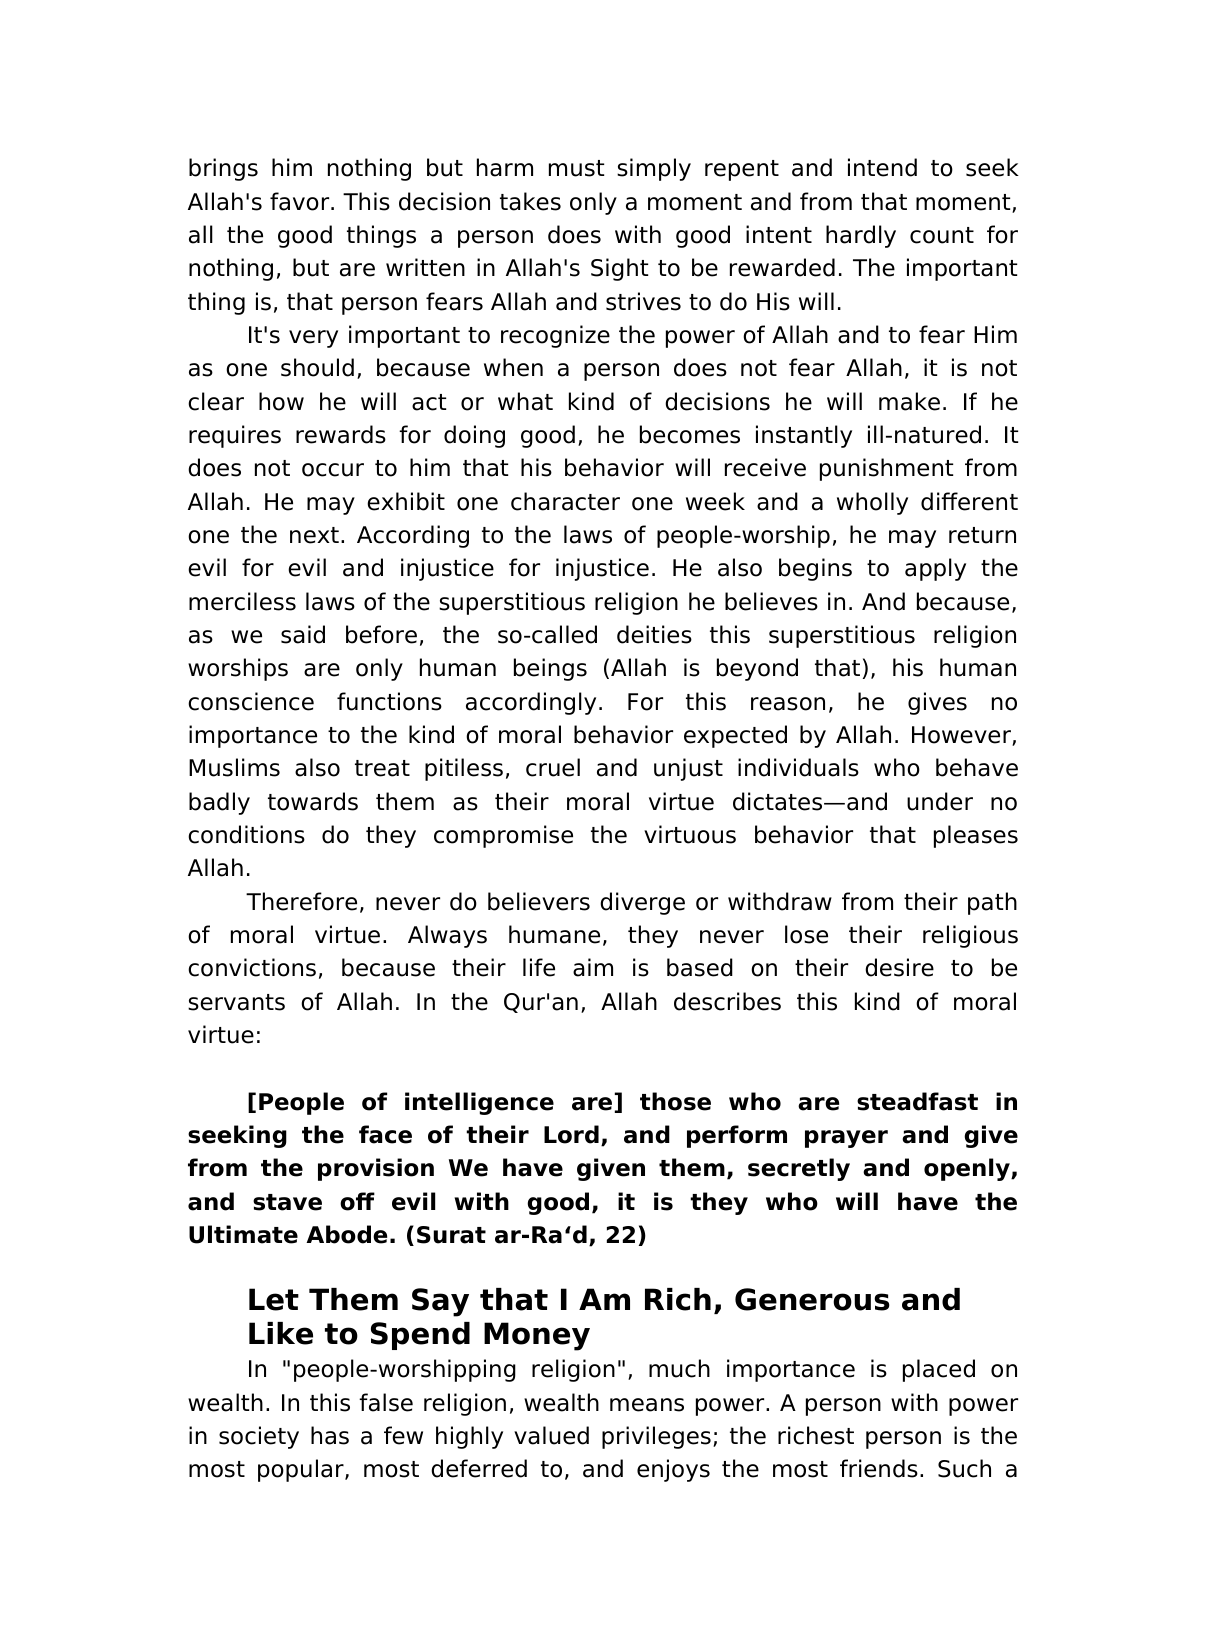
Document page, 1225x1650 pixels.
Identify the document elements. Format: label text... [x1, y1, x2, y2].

text brings him nothing but harm must simply repent and intend to seek Allah's favor. This decision takes only a moment and from that moment, all the good things a person does with good intent hardly count for nothing, but are written in Allah's Sight to be rewarded. The important thing is, that person fears Allah and strives to do His will. [187, 150, 1020, 317]
text Let Them Say that I Am Rich, Generous and [187, 1283, 1020, 1317]
text In "people-worshipping religion", much importance is placed on wealth. In this false religion, wealth means power. A person with power in society has a few highly valued privileges; the richest person is the most popular, most deferred to, and enjoys the most friends. Such a [187, 1351, 1020, 1484]
text [People of intelligence are] those who are steadfast in seeking the face of their Lord, and perform prayer and give from the provision We have given them, secretly and openly, and stave off evil with good, it is they who will have the Ultimate Abode. (Surat ar-Ra‘d, 22) [187, 1083, 1020, 1250]
text Like to Spend Money [187, 1317, 1020, 1351]
text Therefore, never do believers diverge or withdraw from their path of moral virtue. Always humane, they never lose their religious convictions, because their life aim is based on their desire to be servants of Allah. In the Qur'an, Allah describes this kind of moral virtue: [187, 883, 1020, 1050]
text It's very important to recognize the power of Allah and to fear Him as one should, because when a person does not fear Allah, it is not clear how he will act or what kind of decisions he will make. If he requires rewards for doing good, he becomes instantly ill-natured. It does not occur to him that his behavior will receive punishment from Allah. He may exhibit one character one week and a wholly different one the next. According to the laws of people-worship, he may return evil for evil and injustice for injustice. He also begins to apply the merciless laws of the superstitious religion he believes in. And because, as we said before, the so-called deities this superstitious religion worships are only human beings (Allah is beyond that), his human conscience functions accordingly. For this reason, he gives no importance to the kind of moral behavior expected by Allah. However, Muslims also treat pitiless, cruel and unjust individuals who behave badly towards them as their moral virtue dictates—and under no conditions do they compromise the virtuous behavior that pleases Allah. [187, 317, 1020, 883]
